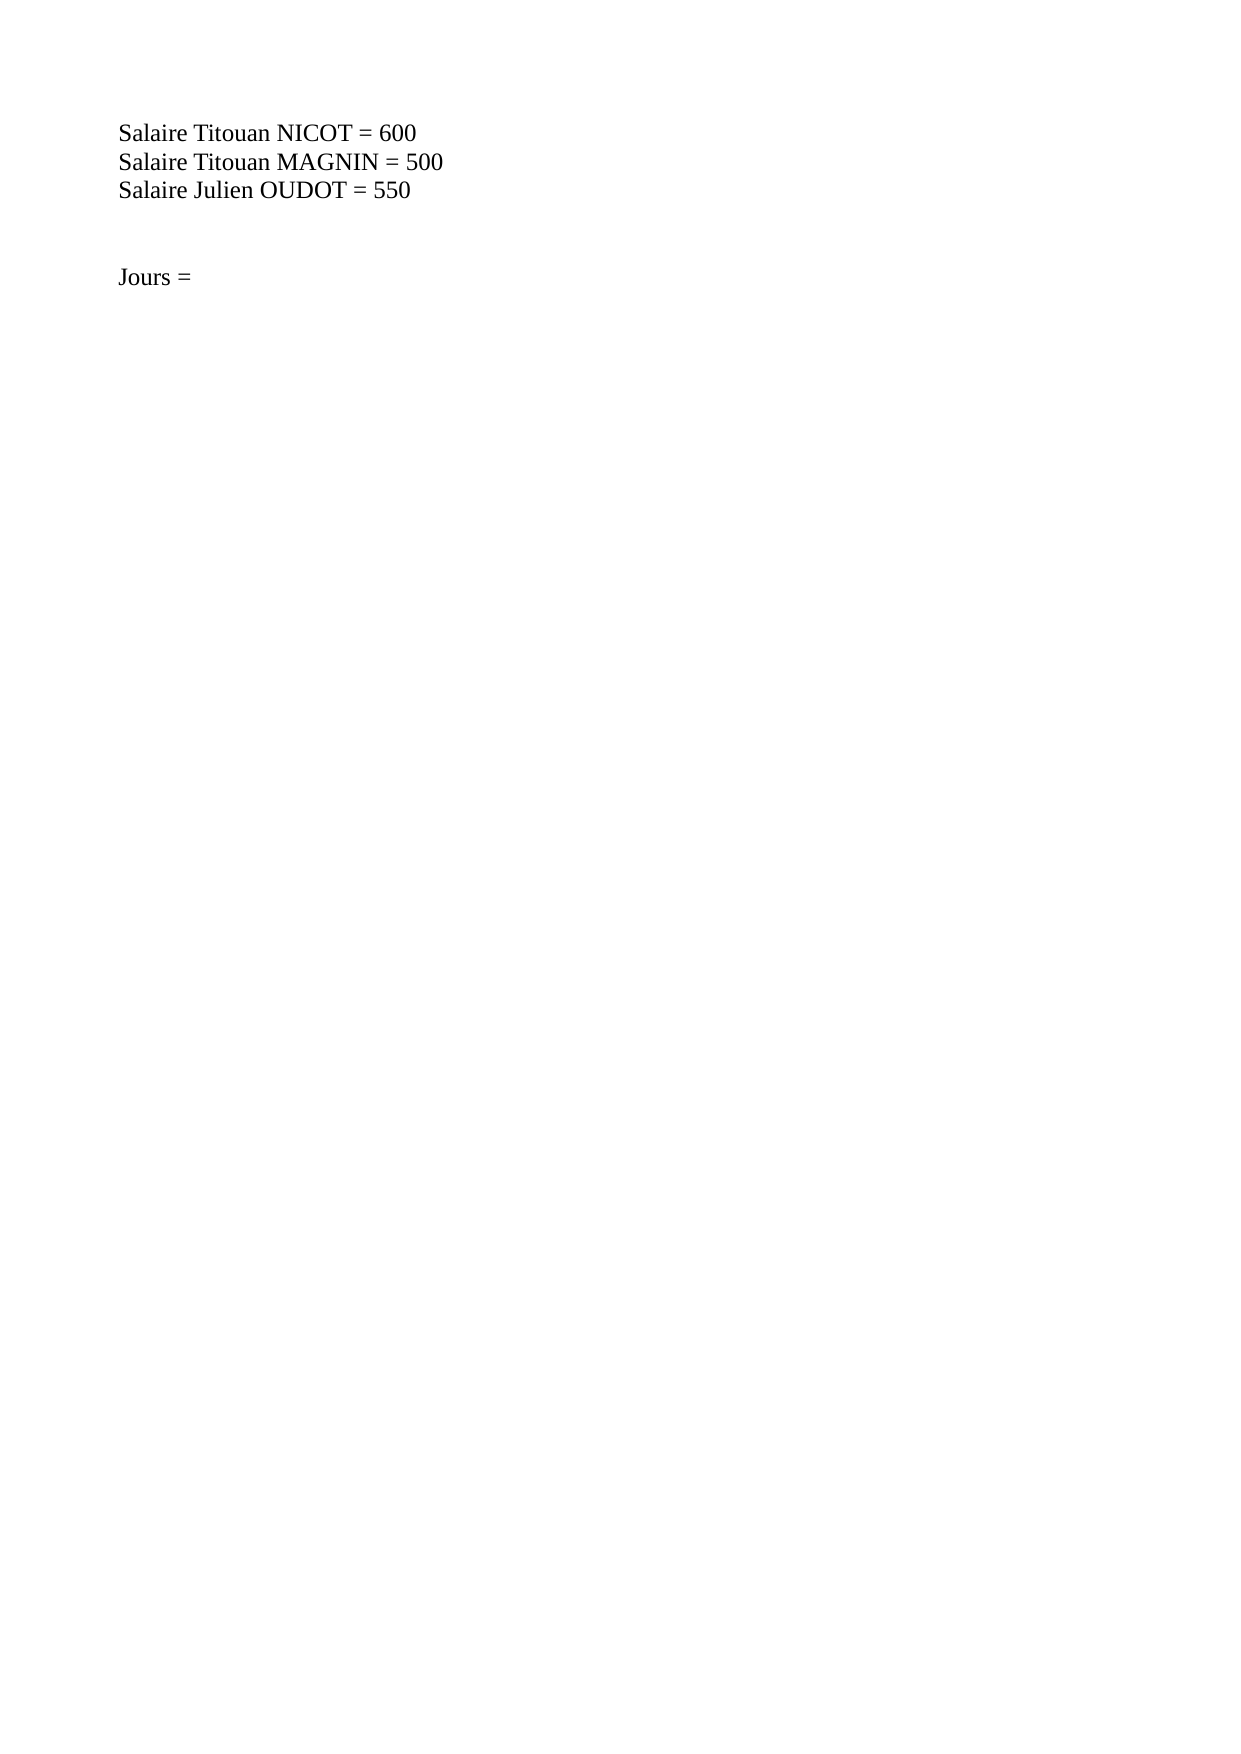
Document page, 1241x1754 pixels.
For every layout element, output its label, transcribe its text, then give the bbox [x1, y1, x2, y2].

text Salaire Titouan MAGNIN = 500 [118, 147, 1122, 176]
text Jours = [118, 262, 1122, 291]
text Salaire Julien OUDOT = 550 [118, 176, 1122, 204]
text Salaire Titouan NICOT = 600 [118, 118, 1122, 147]
